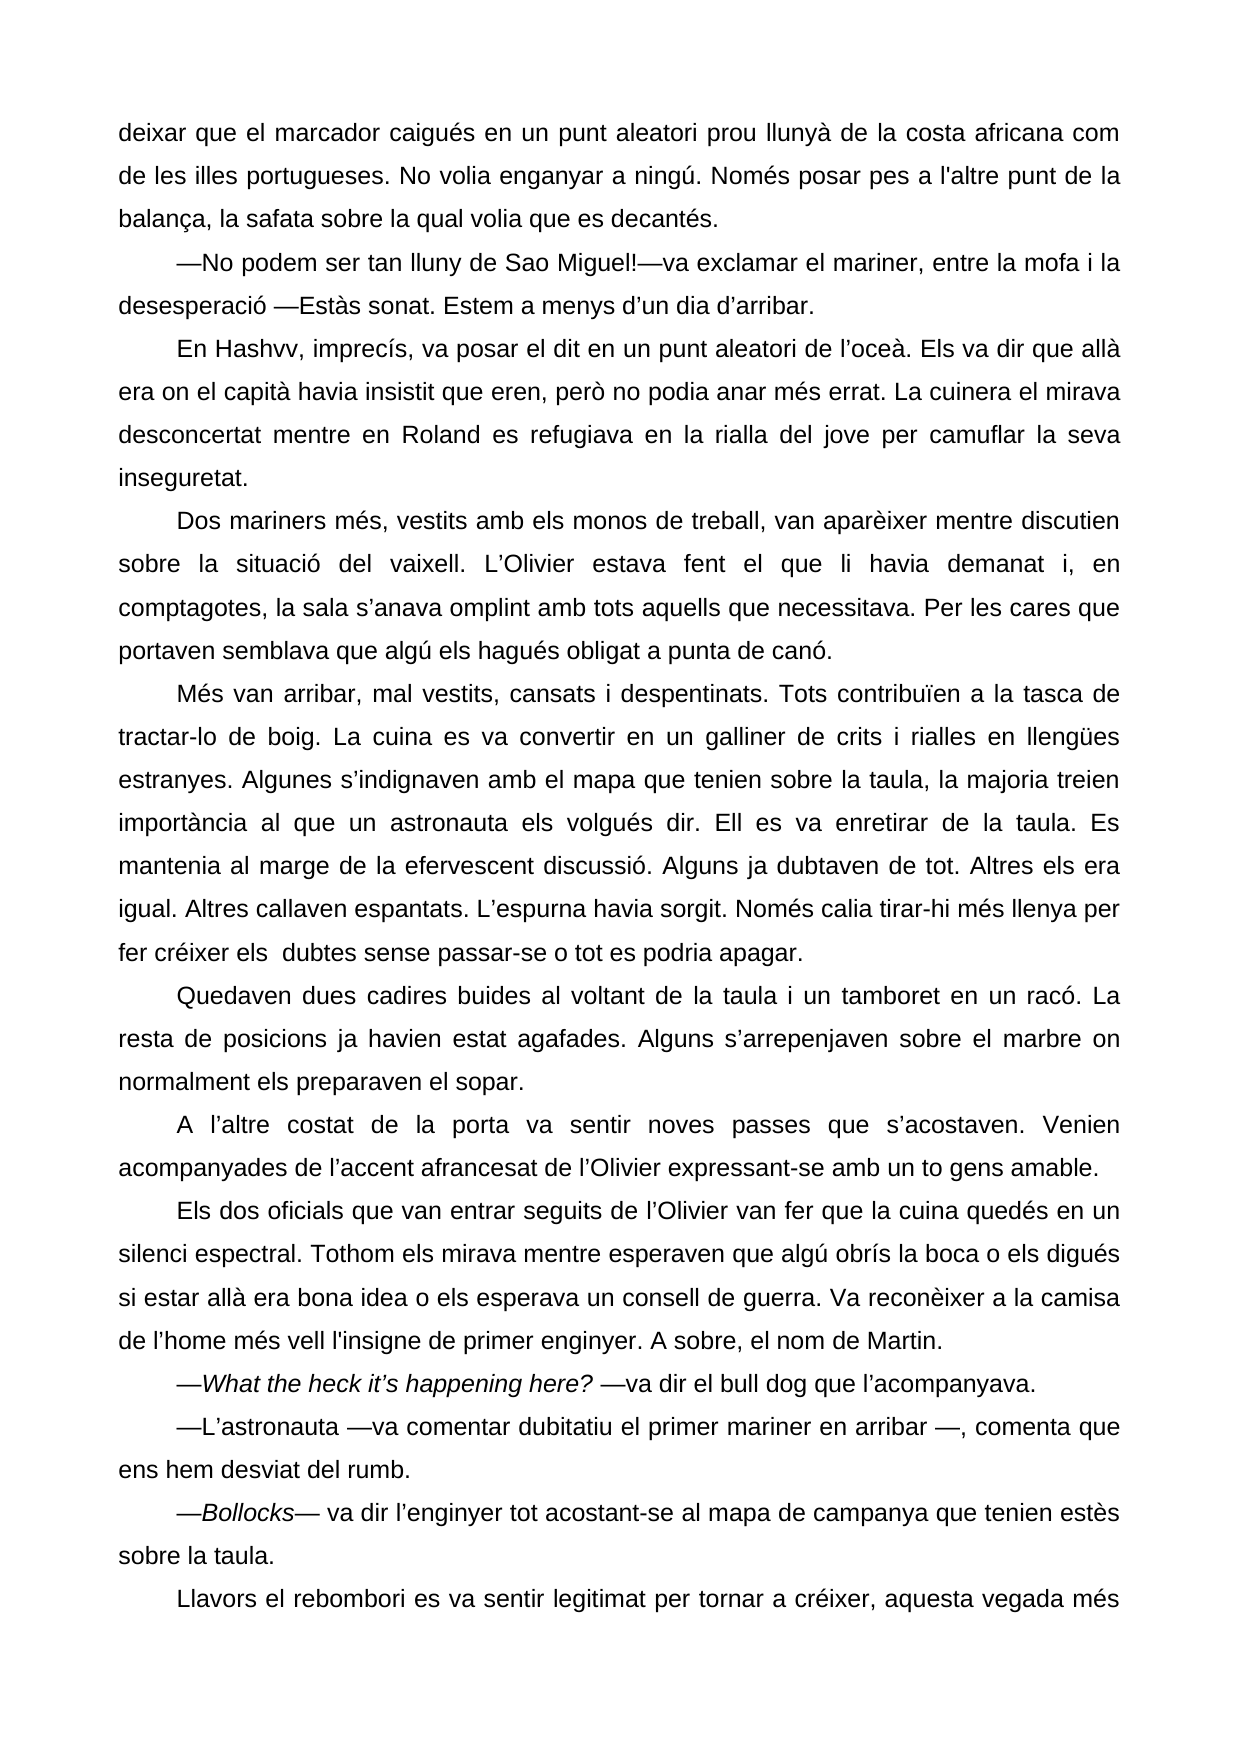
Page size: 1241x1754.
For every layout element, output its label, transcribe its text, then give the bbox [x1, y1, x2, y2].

text A l’altre costat de la porta va sentir noves passes que s’acostaven. Venien acompanyades de l’accent afrancesat de l’Olivier expressant-se amb un to gens amable. [118, 1110, 1122, 1182]
text —L’astronauta —va comentar dubitatiu el primer mariner en arribar —, comenta que ens hem desviat del rumb. [118, 1412, 1122, 1484]
text En Hashvv, imprecís, va posar el dit en un punt aleatori de l’oceà. Els va dir que allà era on el capità havia insistit que eren, però no podia anar més errat. La cuinera el mirava desconcertat mentre en Roland es refugiava en la rialla del jove per camuflar la seva inseguretat. [118, 334, 1122, 492]
text Més van arribar, mal vestits, cansats i despentinats. Tots contribuïen a la tasca de tractar-lo de boig. La cuina es va convertir en un galliner de crits i rialles en llengües estranyes. Algunes s’indignaven amb el mapa que tenien sobre la taula, la majoria treien importància al que un astronauta els volgués dir. Ell es va enretirar de la taula. Es mantenia al marge de la efervescent discussió. Alguns ja dubtaven de tot. Altres els era igual. Altres callaven espantats. L’espurna havia sorgit. Només calia tirar-hi més llenya per fer créixer els dubtes sense passar-se o tot es podria apagar. [118, 679, 1122, 966]
text —No podem ser tan lluny de Sao Miguel!—va exclamar el mariner, entre la mofa i la desesperació —Estàs sonat. Estem a menys d’un dia d’arribar. [118, 247, 1122, 319]
text —Bollocks— va dir l’enginyer tot acostant-se al mapa de campanya que tenien estès sobre la taula. [118, 1498, 1122, 1570]
text deixar que el marcador caigués en un punt aleatori prou llunyà de la costa africana com de les illes portugueses. No volia enganyar a ningú. Només posar pes a l'altre punt de la balança, la safata sobre la qual volia que es decantés. [118, 118, 1122, 233]
text —What the heck it’s happening here? —va dir el bull dog que l’acompanyava. [118, 1369, 1122, 1397]
text Llavors el rebombori es va sentir legitimat per tornar a créixer, aquesta vegada més [118, 1584, 1122, 1613]
text Dos mariners més, vestits amb els monos de treball, van aparèixer mentre discutien sobre la situació del vaixell. L’Olivier estava fent el que li havia demanat i, en comptagotes, la sala s’anava omplint amb tots aquells que necessitava. Per les cares que portaven semblava que algú els hagués obligat a punta de canó. [118, 506, 1122, 664]
text Quedaven dues cadires buides al voltant de la taula i un tamboret en un racó. La resta de posicions ja havien estat agafades. Alguns s’arrepenjaven sobre el marbre on normalment els preparaven el sopar. [118, 981, 1122, 1096]
text Els dos oficials que van entrar seguits de l’Olivier van fer que la cuina quedés en un silenci espectral. Tothom els mirava mentre esperaven que algú obrís la boca o els digués si estar allà era bona idea o els esperava un consell de guerra. Va reconèixer a la camisa de l’home més vell l'insigne de primer enginyer. A sobre, el nom de Martin. [118, 1196, 1122, 1354]
